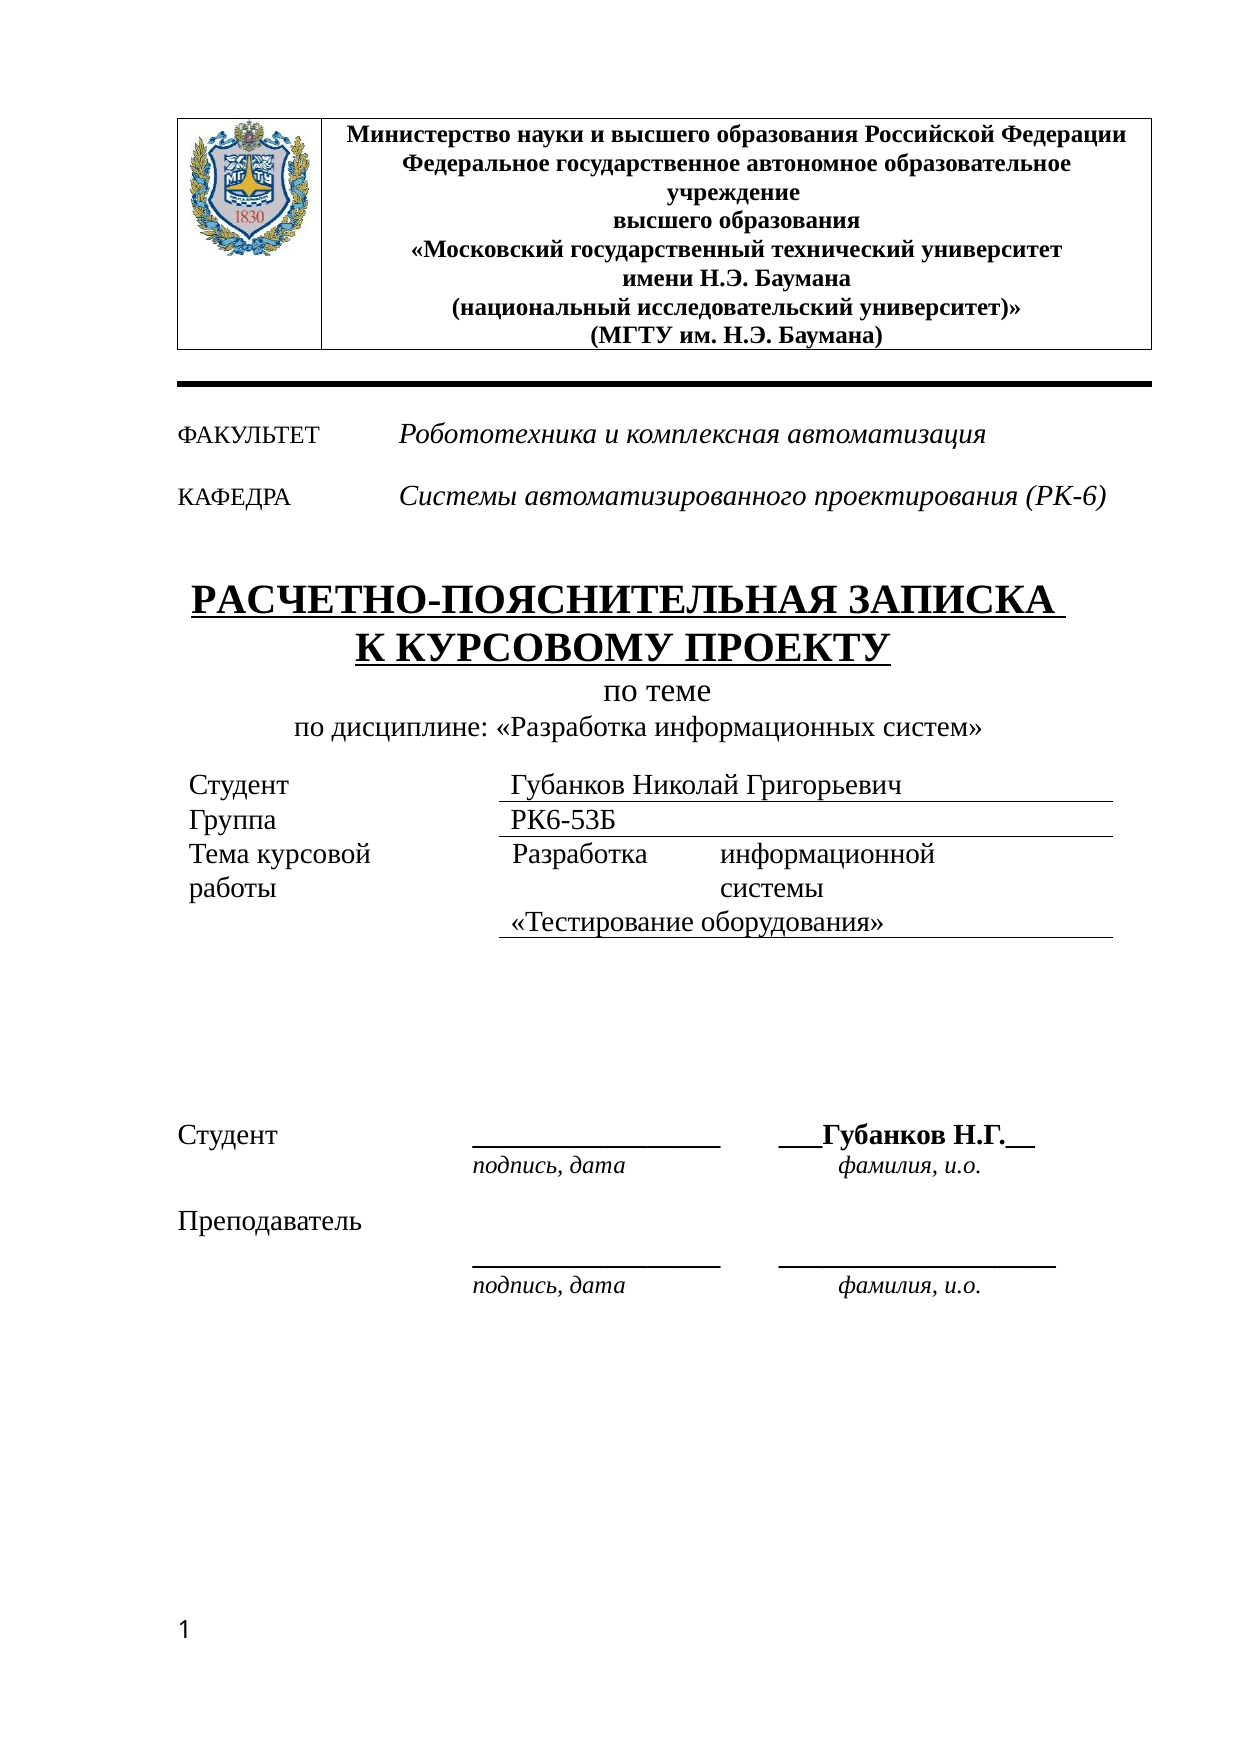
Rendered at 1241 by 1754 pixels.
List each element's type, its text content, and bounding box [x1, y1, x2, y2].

table_cell [476, 801, 499, 836]
table_header [178, 119, 321, 349]
table_cell Разработка информационной системы «Тестирование оборудования» [499, 837, 1113, 937]
picture [189, 119, 310, 256]
title К КУРСОВОМУ ПРОЕКТУ [94, 623, 1152, 671]
text _________________ ___________________ [472, 1237, 1152, 1271]
table_cell [476, 836, 499, 937]
table_header Студент [177, 768, 476, 801]
title РАСЧЕТНО-ПОЯСНИТЕЛЬНАЯ ЗАПИСКА [94, 575, 1152, 623]
text по теме [162, 671, 1152, 709]
text по дисциплине: «Разработка информационных систем» [177, 709, 1152, 742]
table_cell [499, 938, 1113, 972]
table_cell [476, 937, 499, 972]
table_cell Тема курсовой работы [177, 836, 476, 937]
table_header [476, 768, 499, 801]
text Преподаватель [177, 1203, 1152, 1237]
table_header Министерство науки и высшего образования Российской Федерации Федеральное государственное автономное образовательное учреждение высшего образования «Московский государственный технический университет имени Н.Э. Баумана (национальный исследовательский университет)» (МГТУ им. Н.Э. Баумана) [322, 119, 1151, 349]
text ФАКУЛЬТЕТ Робототехника и комплексная автоматизация [177, 416, 1152, 449]
table_cell [177, 937, 476, 972]
text КАФЕДРА Системы автоматизированного проектирования (РК-6) [177, 478, 1152, 512]
table_cell Группа [177, 801, 476, 836]
text подпись, дата фамилия, и.о. [251, 1151, 1093, 1179]
text подпись, дата фамилия, и.о. [251, 1271, 1093, 1299]
table_header Губанков Николай Григорьевич [499, 768, 1113, 801]
text Студент _________________ ___Губанков Н.Г.__ [177, 1117, 1152, 1151]
table_cell РК6-53Б [499, 802, 1113, 836]
